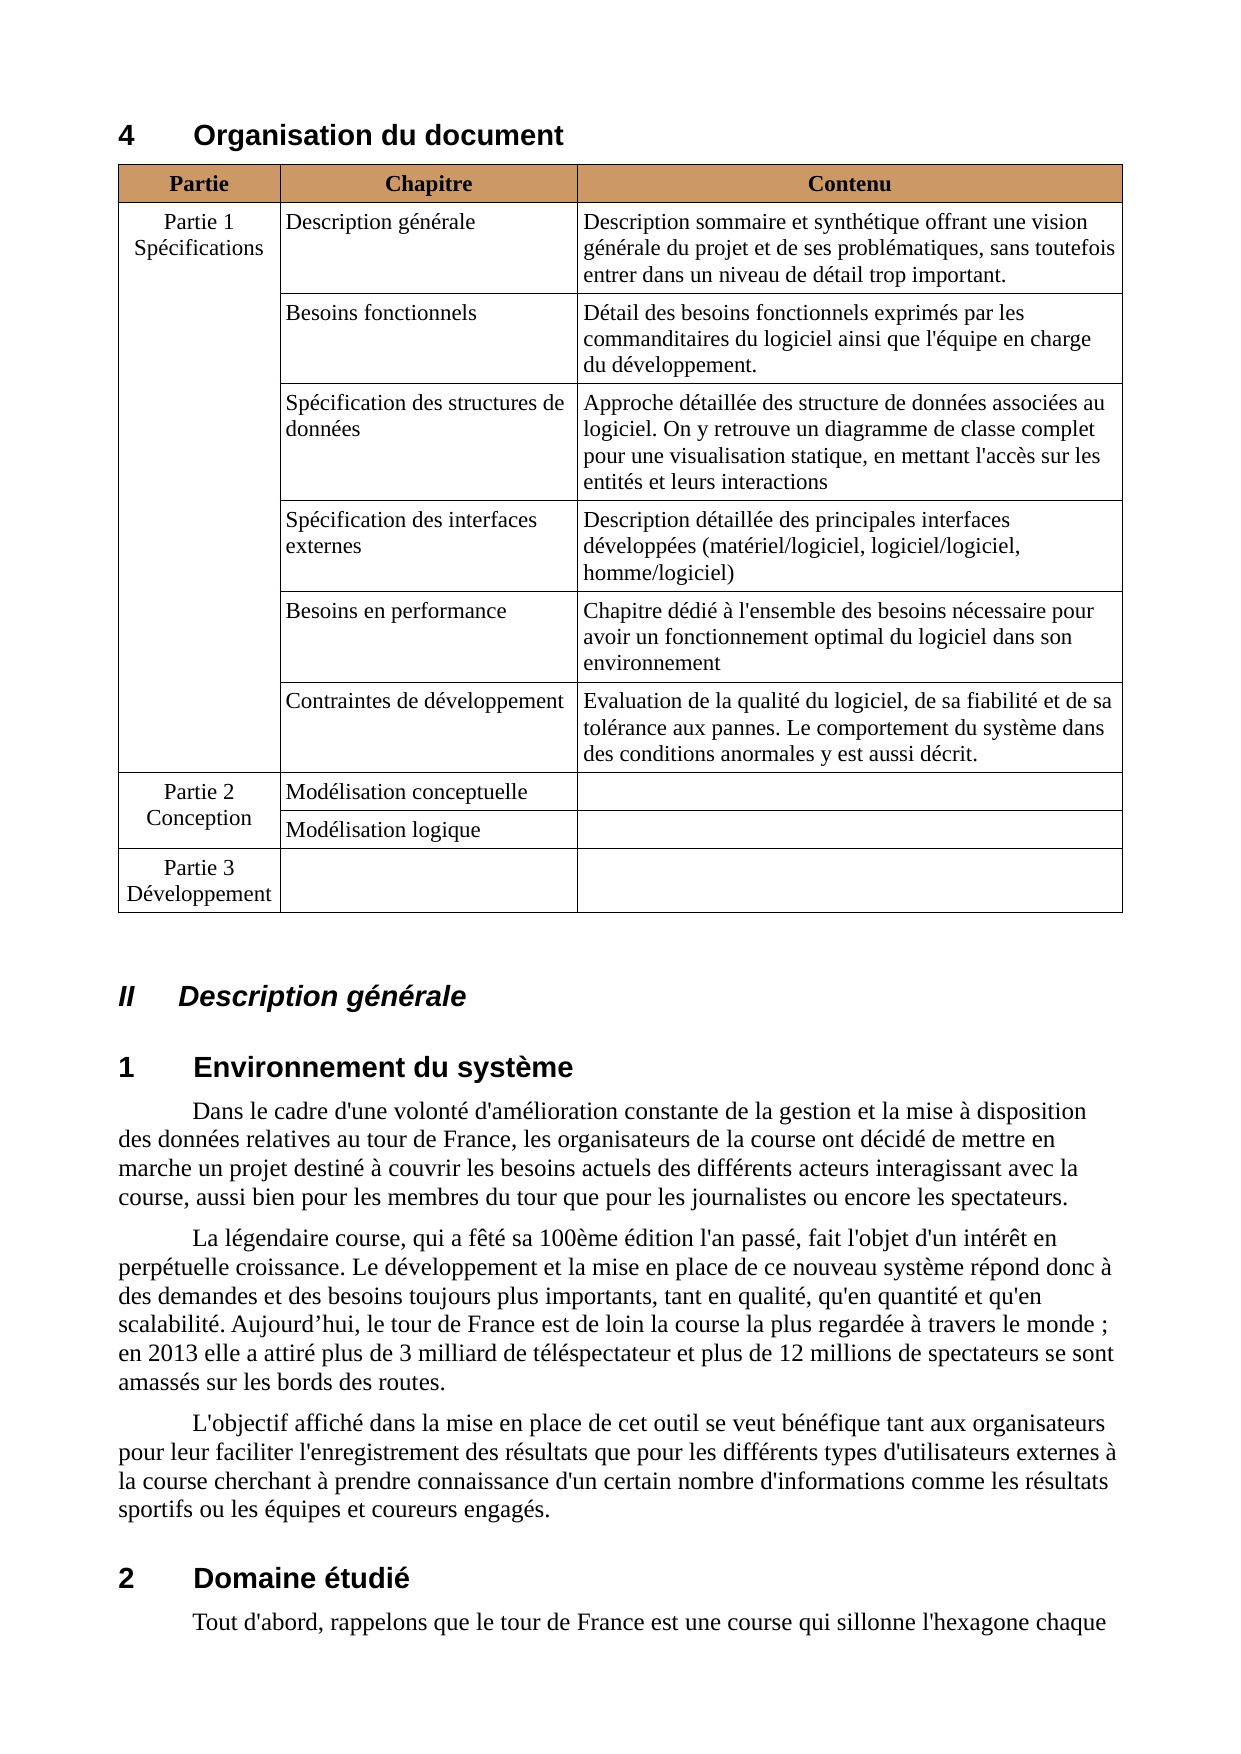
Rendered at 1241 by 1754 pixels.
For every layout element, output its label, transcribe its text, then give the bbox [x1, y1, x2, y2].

table_cell Spécification des interfaces externes [281, 501, 577, 591]
text L'objectif affiché dans la mise en place de cet outil se veut bénéfique tant aux organisateurs pour leur faciliter l'enregistrement des résultats que pour les différents types d'utilisateurs externes à la course cherchant à prendre connaissance d'un certain nombre d'informations comme les résultats sportifs ou les équipes et coureurs engagés. [118, 1408, 1122, 1523]
text Dans le cadre d'une volonté d'amélioration constante de la gestion et la mise à disposition des données relatives au tour de France, les organisateurs de la course ont décidé de mettre en marche un projet destiné à couvrir les besoins actuels des différents acteurs interagissant avec la course, aussi bien pour les membres du tour que pour les journalistes ou encore les spectateurs. [118, 1096, 1122, 1211]
table_cell Modélisation logique [281, 811, 577, 848]
table_cell Approche détaillée des structure de données associées au logiciel. On y retrouve un diagramme de classe complet pour une visualisation statique, en mettant l'accès sur les entités et leurs interactions [578, 384, 1122, 500]
table_cell [281, 849, 577, 912]
text La légendaire course, qui a fêté sa 100ème édition l'an passé, fait l'objet d'un intérêt en perpétuelle croissance. Le développement et la mise en place de ce nouveau système répond donc à des demandes et des besoins toujours plus importants, tant en qualité, qu'en quantité et qu'en scalabilité. Aujourd’hui, le tour de France est de loin la course la plus regardée à travers le monde ; en 2013 elle a attiré plus de 3 milliard de téléspectateur et plus de 12 millions de spectateurs se sont amassés sur les bords des routes. [118, 1223, 1122, 1396]
table_cell Contraintes de développement [281, 683, 577, 772]
table_cell Modélisation conceptuelle [281, 773, 577, 810]
table_cell [578, 773, 1122, 810]
table_header Chapitre [281, 165, 577, 202]
table_cell Description générale [281, 203, 577, 293]
table_cell Evaluation de la qualité du logiciel, de sa fiabilité et de sa tolérance aux pannes. Le comportement du système dans des conditions anormales y est aussi décrit. [578, 683, 1122, 772]
subtitle Environnement du système [118, 1050, 1122, 1083]
subtitle Organisation du document [118, 118, 1122, 152]
table_cell Description sommaire et synthétique offrant une vision générale du projet et de ses problématiques, sans toutefois entrer dans un niveau de détail trop important. [578, 203, 1122, 293]
subtitle Domaine étudié [118, 1561, 1122, 1594]
table_cell Partie 2 Conception [119, 773, 280, 848]
table_cell Chapitre dédié à l'ensemble des besoins nécessaire pour avoir un fonctionnement optimal du logiciel dans son environnement [578, 592, 1122, 682]
subtitle Description générale [118, 979, 1122, 1012]
table_cell Besoins en performance [281, 592, 577, 682]
text Tout d'abord, rappelons que le tour de France est une course qui sillonne l'hexagone chaque [118, 1607, 1122, 1636]
table_cell [578, 849, 1122, 912]
table_header Partie [119, 165, 280, 202]
table_cell Détail des besoins fonctionnels exprimés par les commanditaires du logiciel ainsi que l'équipe en charge du développement. [578, 294, 1122, 383]
table_cell Besoins fonctionnels [281, 294, 577, 383]
table_cell Description détaillée des principales interfaces développées (matériel/logiciel, logiciel/logiciel, homme/logiciel) [578, 501, 1122, 591]
table_cell Partie 3 Développement [119, 849, 280, 912]
table_cell [578, 811, 1122, 848]
table_cell Partie 1 Spécifications [119, 203, 280, 772]
table_header Contenu [578, 165, 1122, 202]
table_cell Spécification des structures de données [281, 384, 577, 500]
